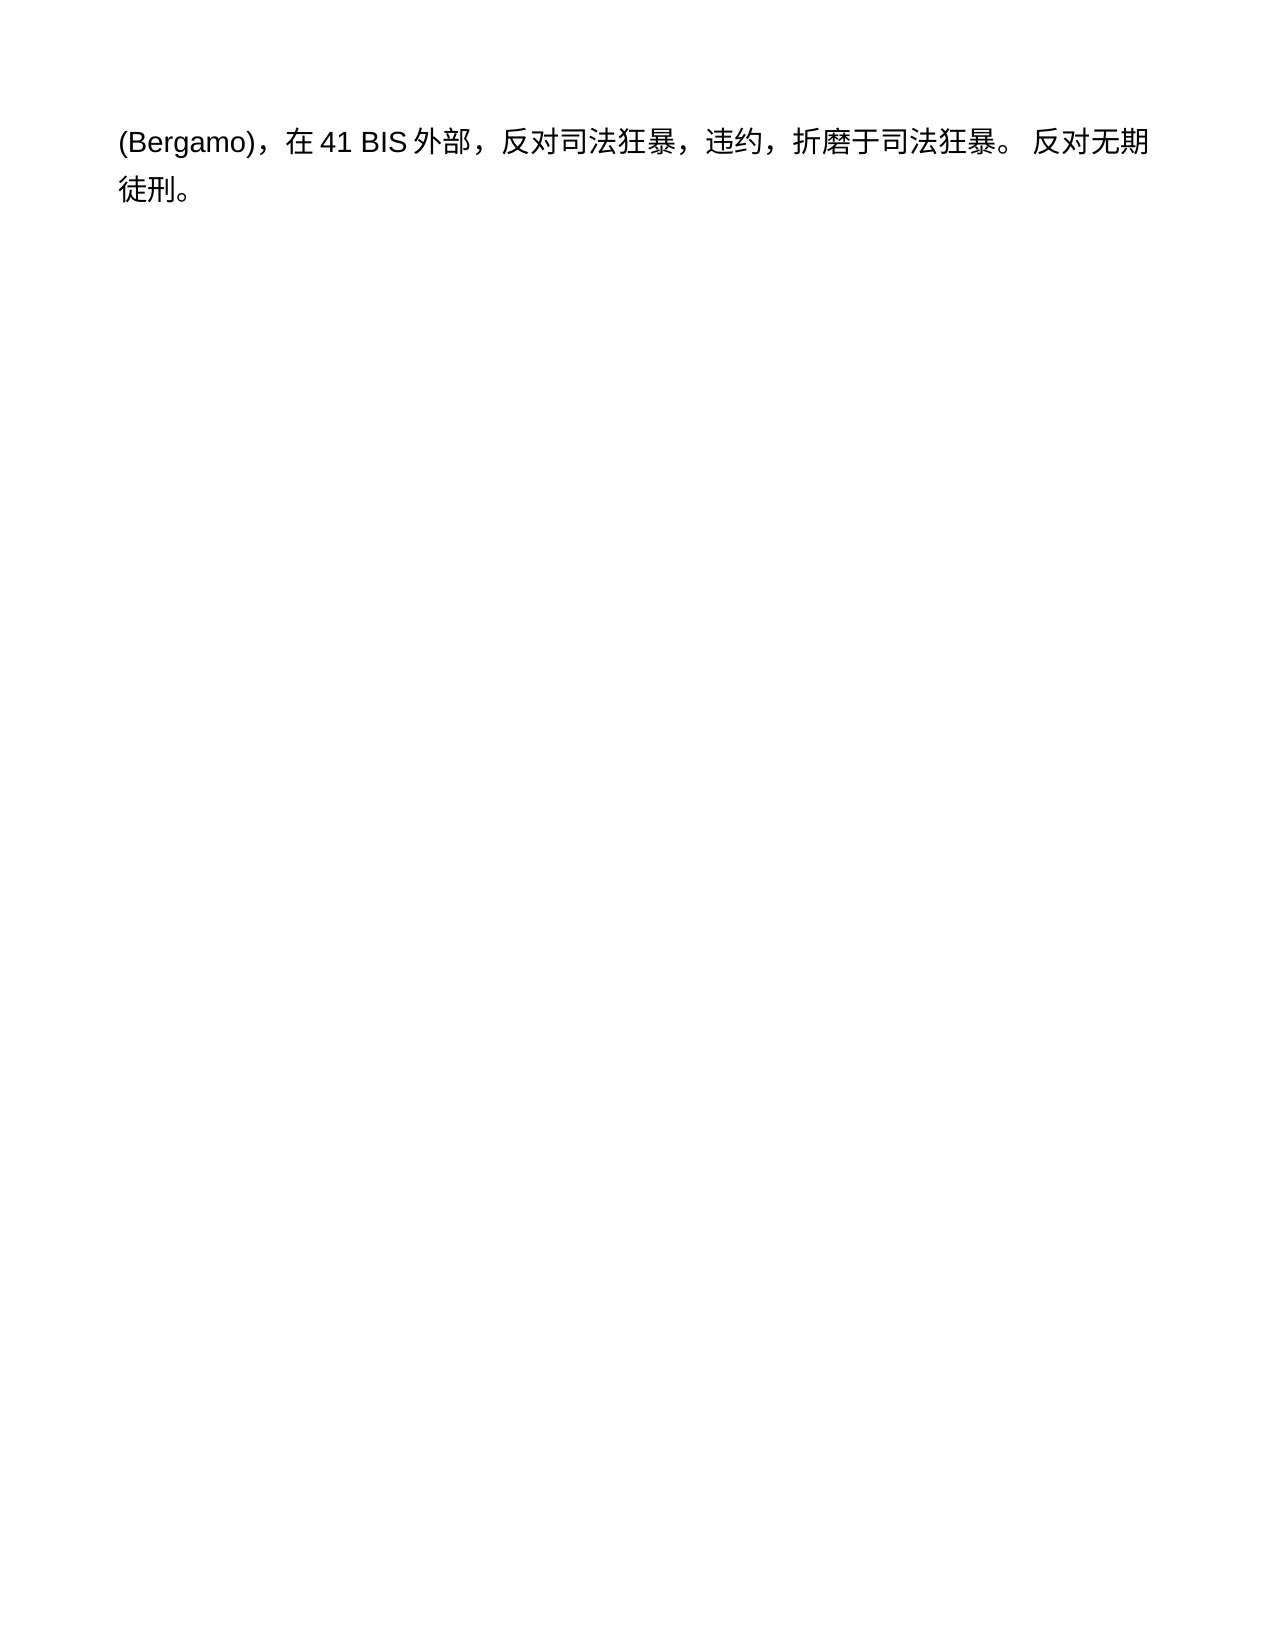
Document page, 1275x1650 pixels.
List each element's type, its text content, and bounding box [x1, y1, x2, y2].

text (Bergamo)，在41 BIS外部，反对司法狂暴，违约，折磨于司法狂暴。 反对无期徒刑。 [118, 118, 1157, 209]
